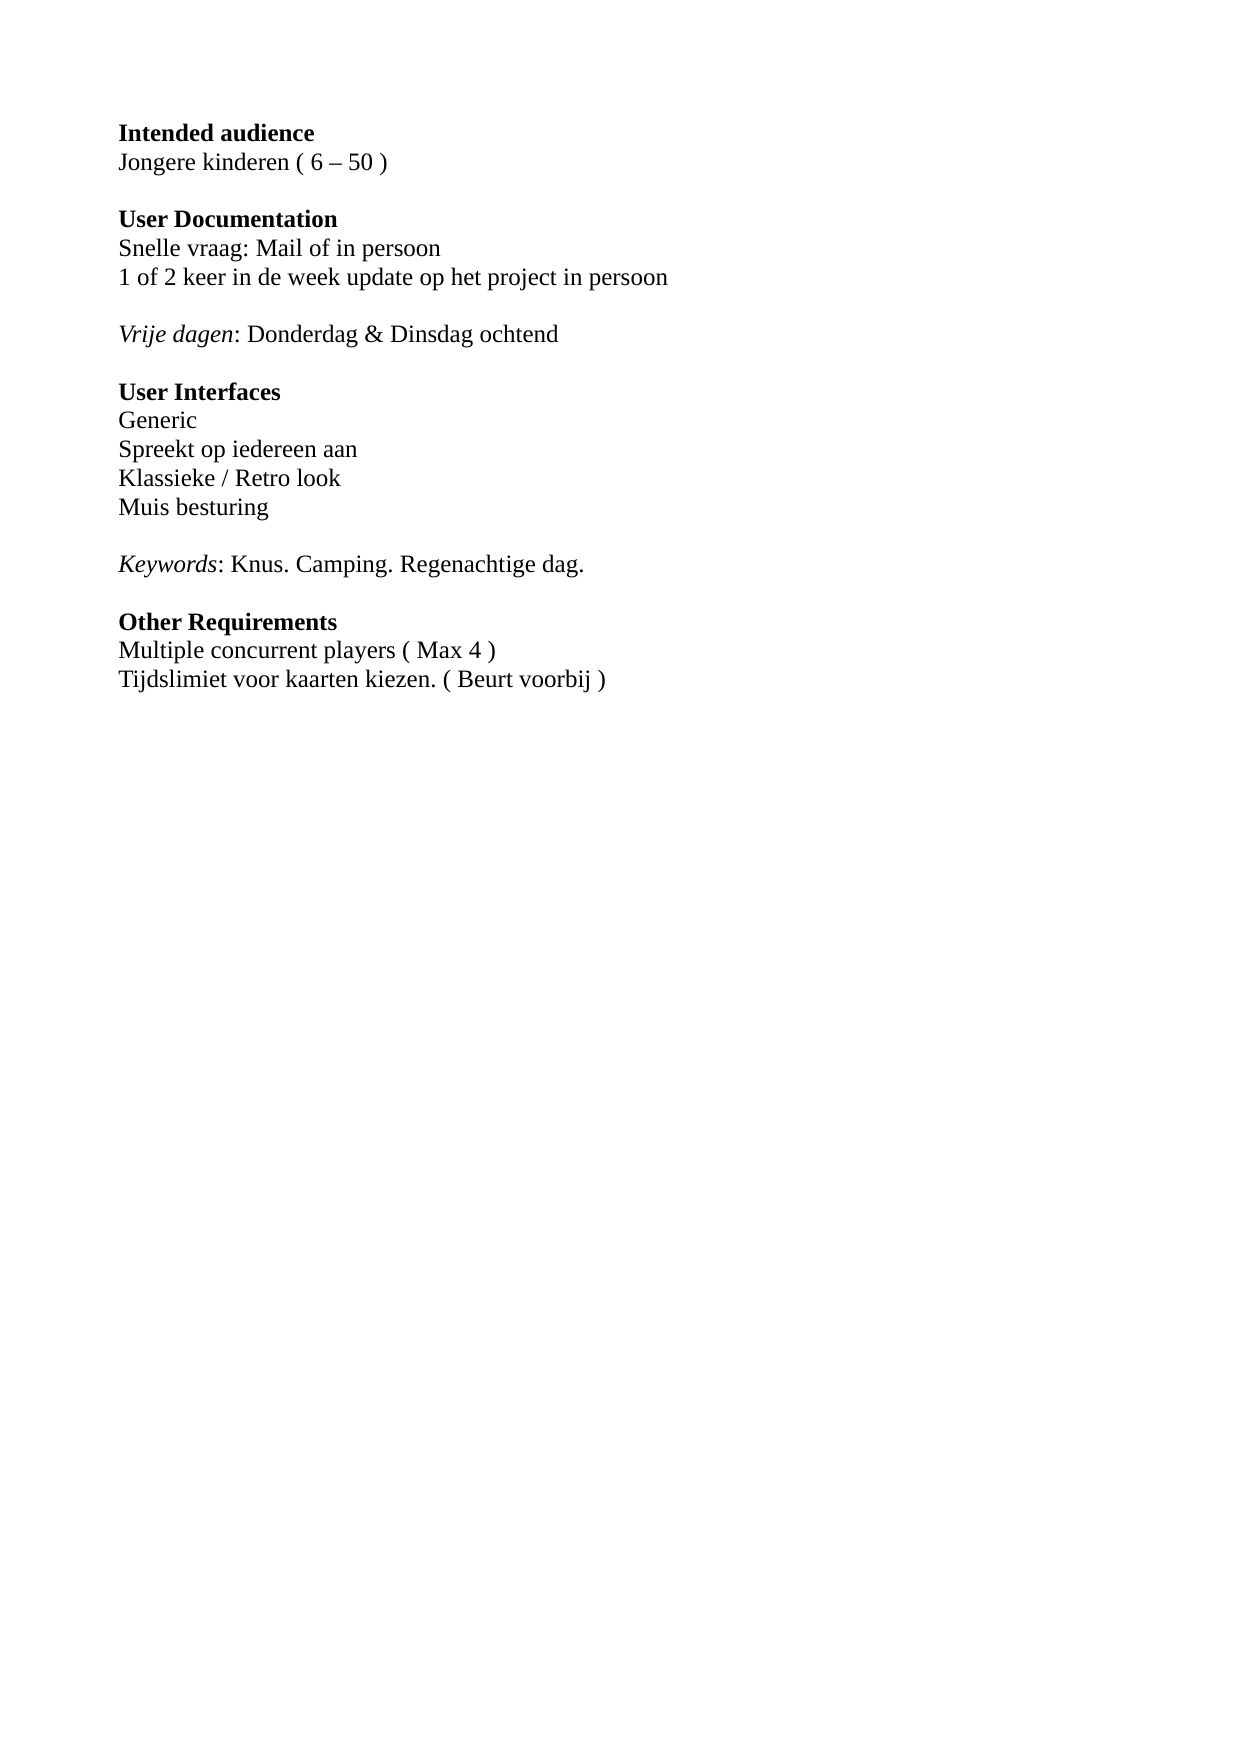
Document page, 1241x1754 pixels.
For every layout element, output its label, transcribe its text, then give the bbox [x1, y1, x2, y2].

text Spreekt op iedereen aan [118, 434, 1122, 463]
text Generic [118, 406, 1122, 434]
text User Documentation [118, 204, 1122, 233]
text Snelle vraag: Mail of in persoon [118, 233, 1122, 262]
text Other Requirements [118, 607, 1122, 636]
text Muis besturing [118, 492, 1122, 521]
text Tijdslimiet voor kaarten kiezen. ( Beurt voorbij ) [118, 664, 1122, 693]
text Intended audience [118, 118, 1122, 147]
text Multiple concurrent players ( Max 4 ) [118, 636, 1122, 664]
text User Interfaces [118, 377, 1122, 406]
text Keywords: Knus. Camping. Regenachtige dag. [118, 549, 1122, 578]
text Klassieke / Retro look [118, 463, 1122, 492]
text Vrije dagen: Donderdag & Dinsdag ochtend [118, 319, 1122, 348]
text 1 of 2 keer in de week update op het project in persoon [118, 262, 1122, 291]
text Jongere kinderen ( 6 – 50 ) [118, 147, 1122, 176]
